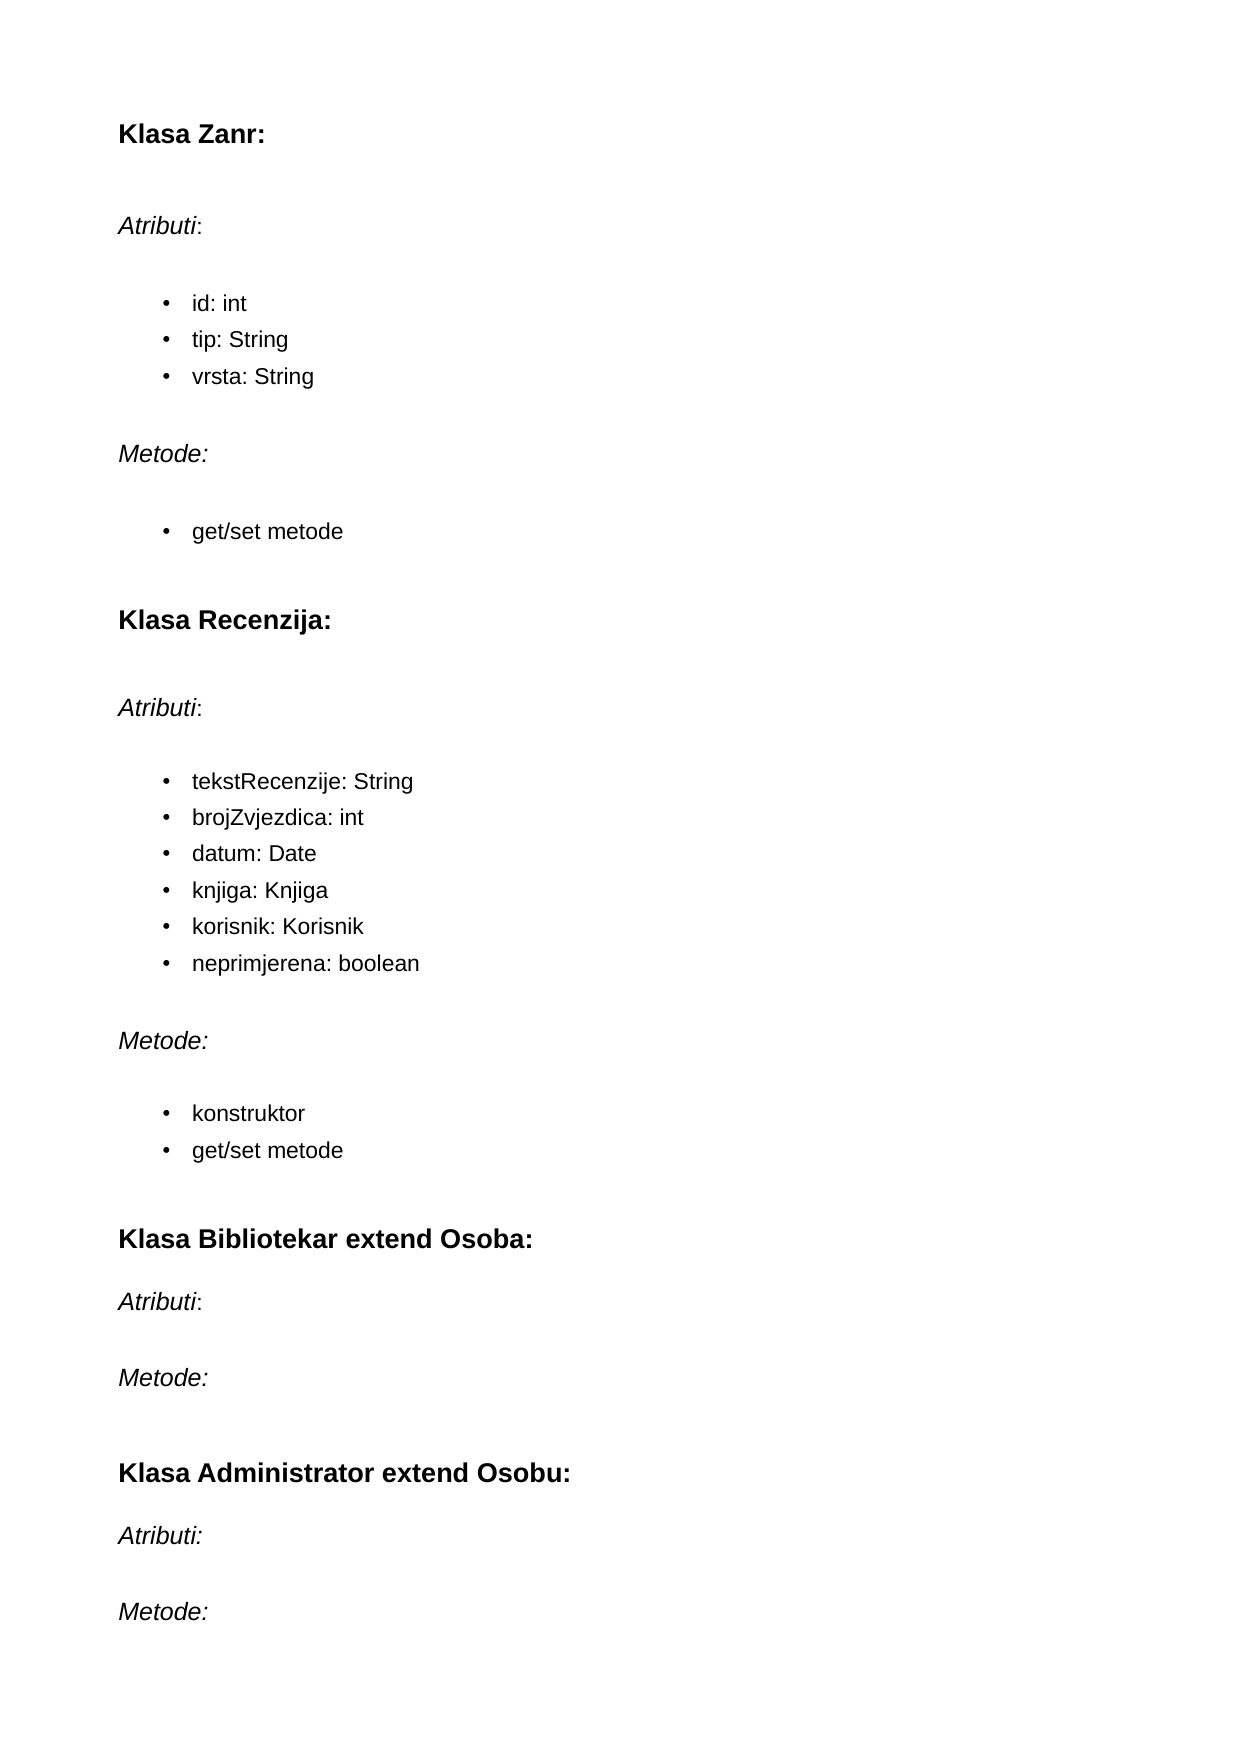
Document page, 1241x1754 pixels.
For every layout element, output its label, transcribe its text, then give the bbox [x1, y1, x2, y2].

list knjiga: Knjiga [162, 877, 1122, 903]
text Atributi: [118, 1287, 1122, 1316]
list get/set metode [162, 1137, 1122, 1163]
text Atributi: [118, 211, 1122, 240]
text Klasa Bibliotekar extend Osoba: [118, 1223, 1122, 1254]
text Klasa Recenzija: [118, 604, 1122, 635]
text Metode: [118, 1363, 1122, 1392]
list korisnik: Korisnik [162, 913, 1122, 939]
text Metode: [118, 1597, 1122, 1626]
text Klasa Administrator extend Osobu: [118, 1457, 1122, 1488]
list tip: String [162, 326, 1122, 353]
list id: int [162, 290, 1122, 316]
list tekstRecenzije: String [162, 768, 1122, 794]
text Metode: [118, 1026, 1122, 1054]
list konstruktor [162, 1100, 1122, 1127]
text Atributi: [118, 693, 1122, 722]
text Klasa Zanr: [118, 118, 1122, 149]
list get/set metode [162, 518, 1122, 544]
list neprimjerena: boolean [162, 949, 1122, 976]
text Metode: [118, 439, 1122, 468]
text Atributi: [118, 1521, 1122, 1549]
list vrsta: String [162, 363, 1122, 389]
list brojZvjezdica: int [162, 804, 1122, 830]
list datum: Date [162, 840, 1122, 867]
